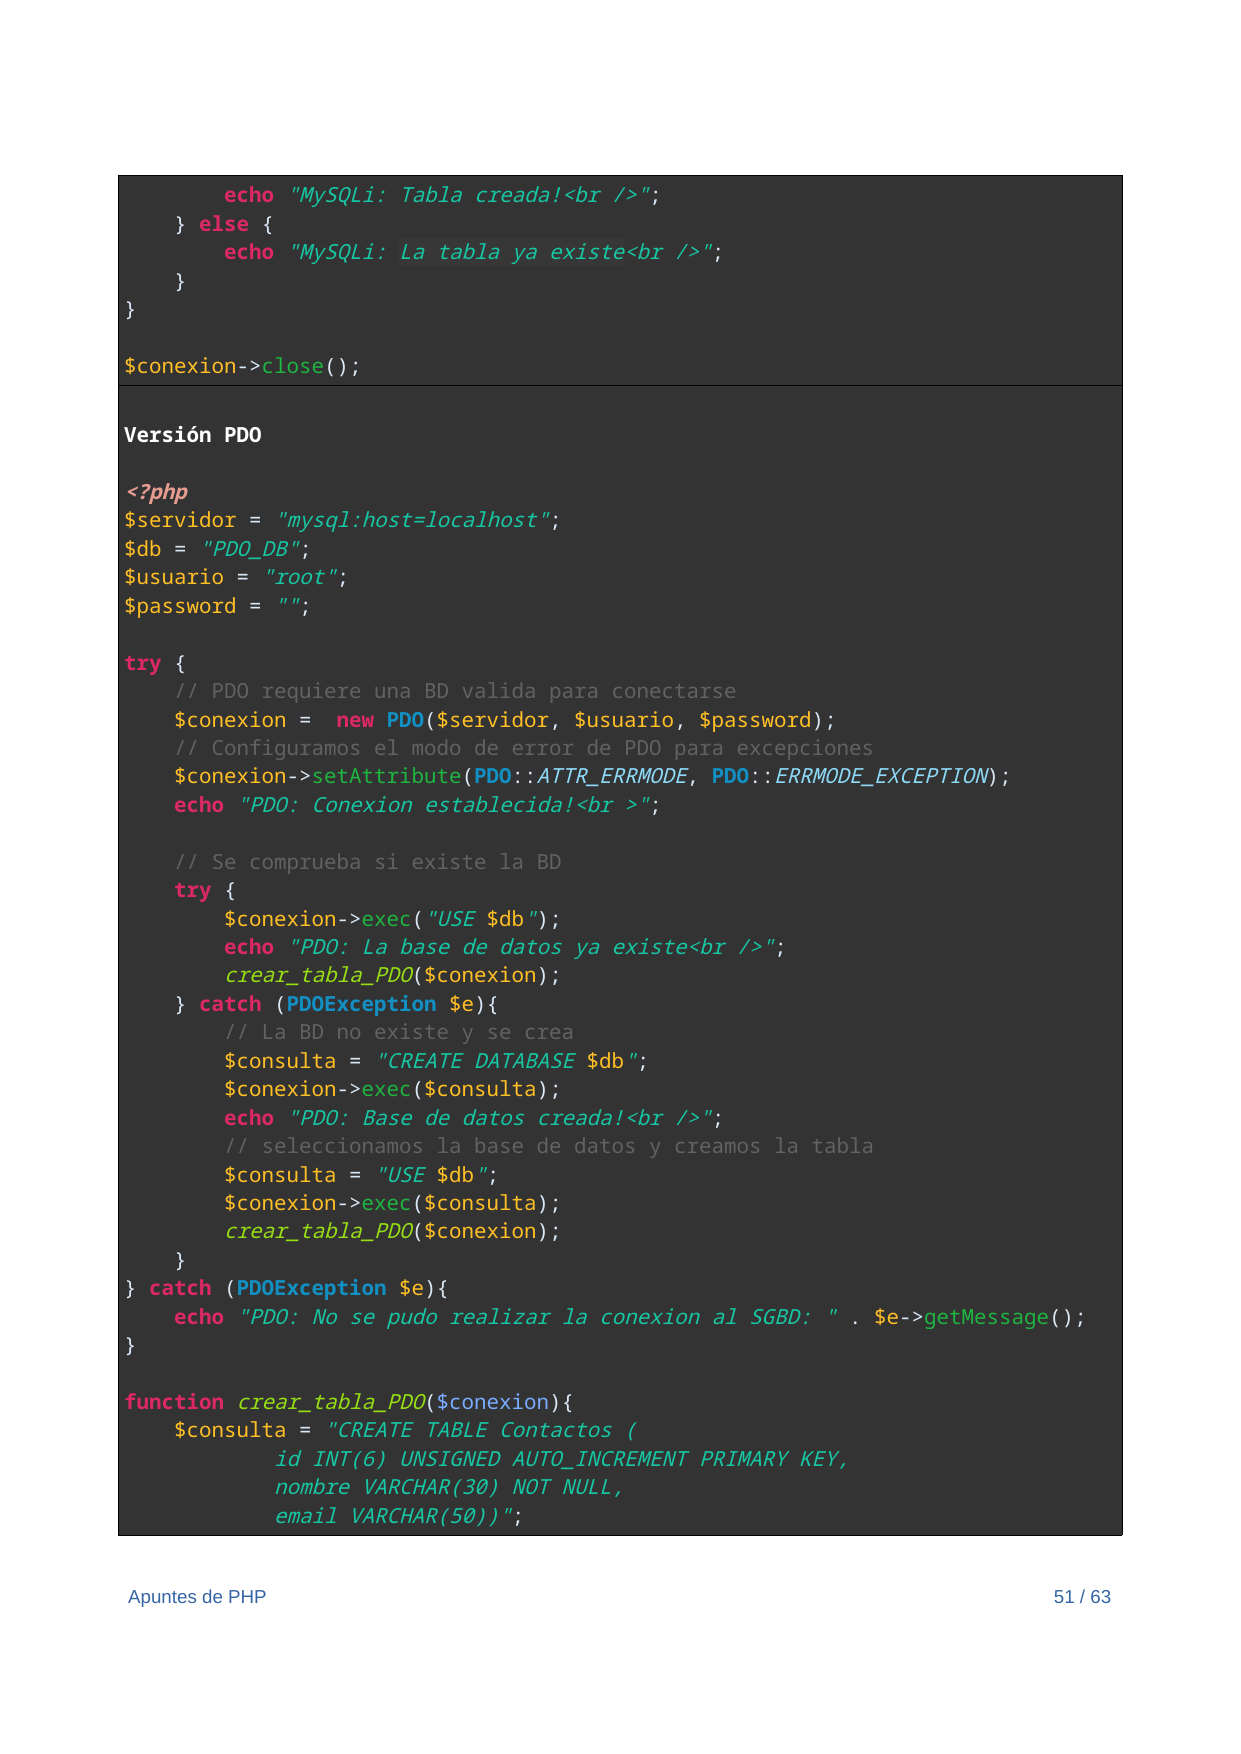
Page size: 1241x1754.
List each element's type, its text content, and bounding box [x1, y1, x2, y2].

table_cell Versión PDO <?php $servidor = "mysql:host=localhost"; $db = "PDO_DB"; $usuario = "root"; $password = ""; try { // PDO requiere una BD valida para conectarse $conexion = new PDO($servidor, $usuario, $password); // Configuramos el modo de error de PDO para excepciones $conexion->setAttribute(PDO::ATTR_ERRMODE, PDO::ERRMODE_EXCEPTION); echo "PDO: Conexion establecida!<br >"; // Se comprueba si existe la BD try { $conexion->exec("USE $db"); echo "PDO: La base de datos ya existe<br />"; crear_tabla_PDO($conexion); } catch (PDOException $e){ // La BD no existe y se crea $consulta = "CREATE DATABASE $db"; $conexion->exec($consulta); echo "PDO: Base de datos creada!<br />"; // seleccionamos la base de datos y creamos la tabla $consulta = "USE $db"; $conexion->exec($consulta); crear_tabla_PDO($conexion); } } catch (PDOException $e){ echo "PDO: No se pudo realizar la conexion al SGBD: " . $e->getMessage(); } function crear_tabla_PDO($conexion){ $consulta = "CREATE TABLE Contactos ( id INT(6) UNSIGNED AUTO_INCREMENT PRIMARY KEY, nombre VARCHAR(30) NOT NULL, email VARCHAR(50))"; [119, 386, 1122, 1535]
table_header echo "MySQLi: Tabla creada!<br />"; } else { echo "MySQLi: La tabla ya existe<br />"; } } $conexion->close(); [119, 176, 1122, 385]
